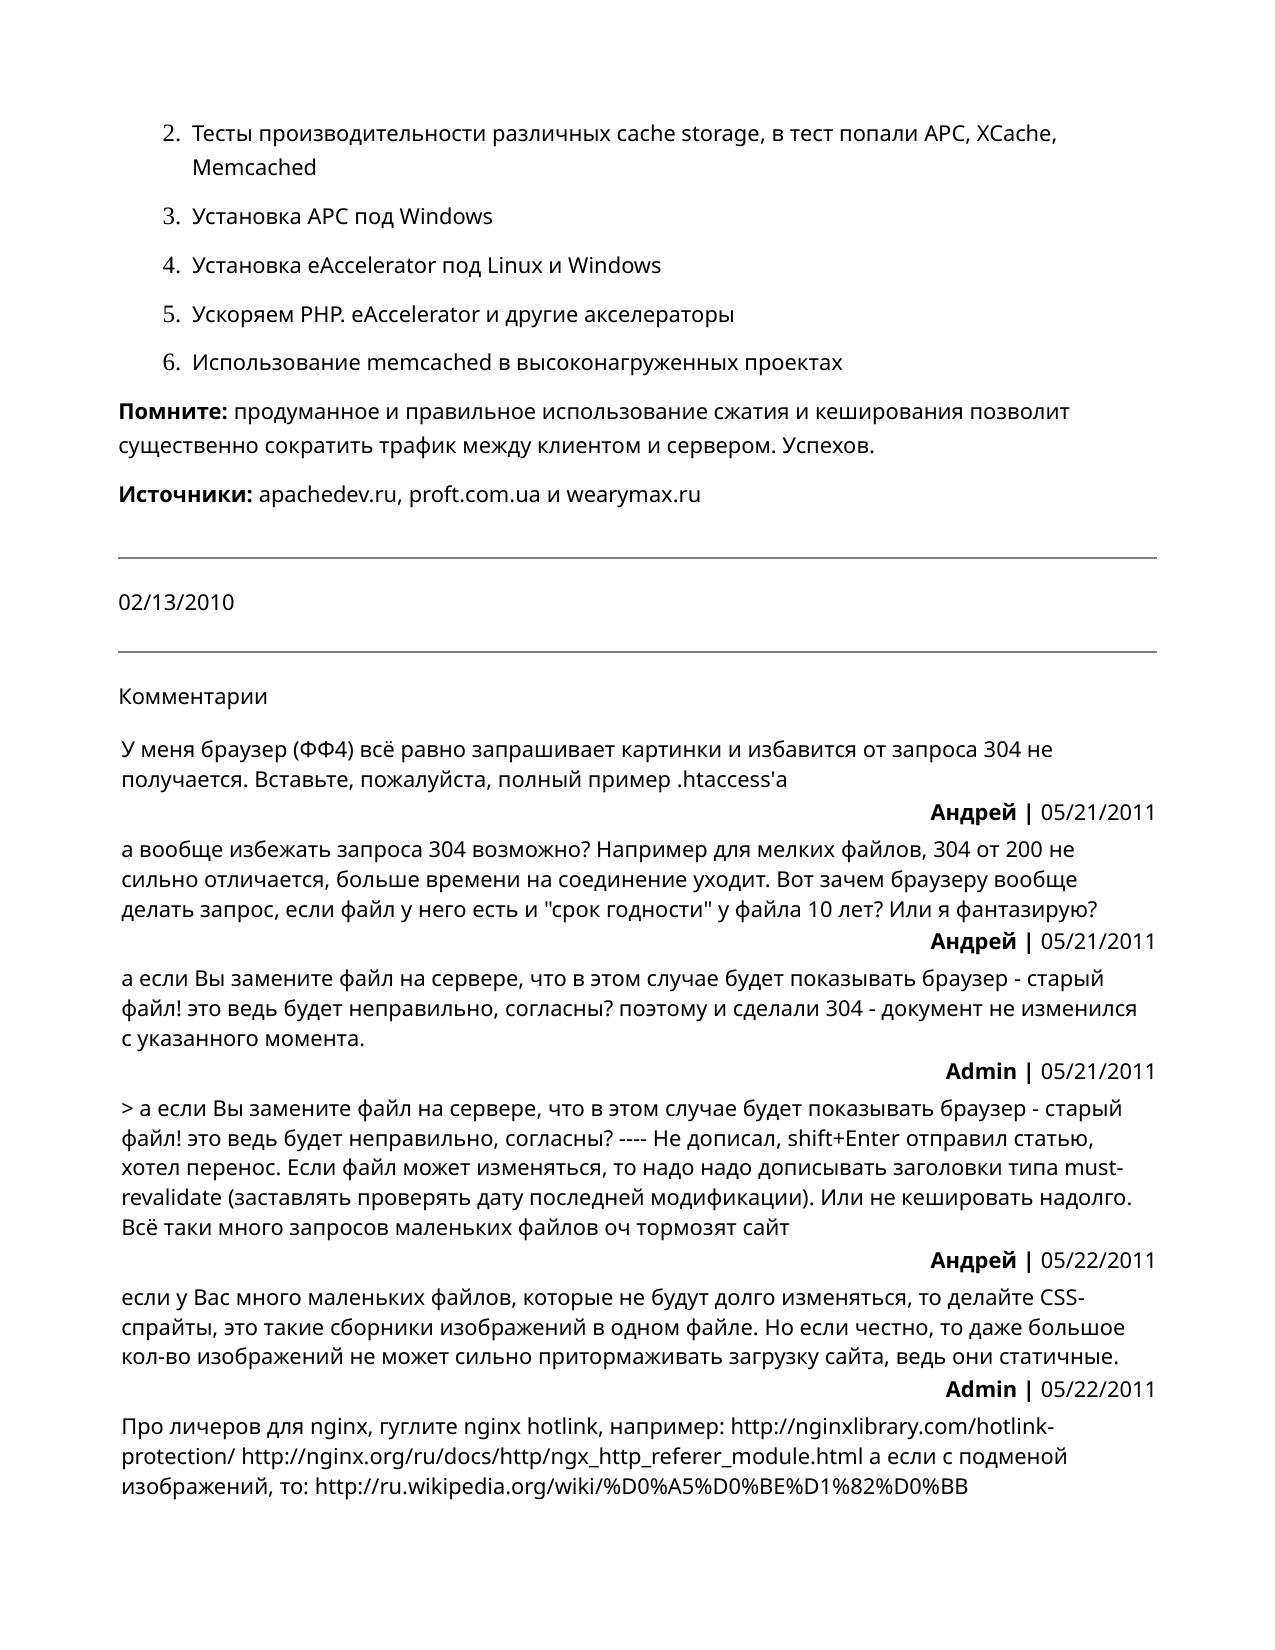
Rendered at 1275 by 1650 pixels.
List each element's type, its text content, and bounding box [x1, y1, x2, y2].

list Тесты производительности различных cache storage, в тест попали APC, XCache, Memcached [162, 118, 1157, 182]
table_header а вообще избежать запроса 304 возможно? Например для мелких файлов, 304 от 200 не сильно отличается, больше времени на соединение уходит. Вот зачем браузеру вообще делать запрос, если файл у него есть и "срок годности" у файла 10 лет? Или я фантазирую? [118, 831, 1157, 926]
list Использование memcached в высоконагруженных проектах [162, 347, 1157, 377]
list Установка APC под Windows [162, 201, 1157, 231]
list Ускоряем PHP. eAccelerator и другие акселераторы [162, 298, 1157, 328]
text Андрей | 05/21/2011 [118, 926, 1157, 956]
table_header У меня браузер (ФФ4) всё равно запрашивает картинки и избавится от запроса 304 не получается. Вставьте, пожалуйста, полный пример .htaccess'а [118, 732, 1157, 797]
table_header а если Вы замените файл на сервере, что в этом случае будет показывать браузер - старый файл! это ведь будет неправильно, согласны? поэтому и сделали 304 - документ не изменился с указанного момента. [118, 961, 1157, 1056]
table_header если у Вас много маленьких файлов, которые не будут долго изменяться, то делайте CSS-спрайты, это такие сборники изображений в одном файле. Но если честно, то даже большое кол-во изображений не может сильно притормаживать загрузку сайта, ведь они статичные. [118, 1279, 1157, 1374]
subtitle Комментарии [118, 681, 1157, 711]
table_header > а если Вы замените файл на сервере, что в этом случае будет показывать браузер - старый файл! это ведь будет неправильно, согласны? ---- Не дописал, shift+Enter отправил статью, хотел перенос. Если файл может изменяться, то надо надо дописывать заголовки типа must-revalidate (заставлять проверять дату последней модификации). Или не кешировать надолго. Всё таки много запросов маленьких файлов оч тормозят сайт [118, 1090, 1157, 1245]
text 02/13/2010 [118, 587, 1157, 617]
text Admin | 05/21/2011 [118, 1056, 1157, 1086]
list Установка eAccelerator под Linux и Windows [162, 250, 1157, 279]
text Помните: продуманное и правильное использование сжатия и кеширования позволит существенно сократить трафик между клиентом и сервером. Успехов. [118, 396, 1157, 460]
text Андрей | 05/21/2011 [118, 797, 1157, 827]
text Андрей | 05/22/2011 [118, 1245, 1157, 1274]
text Источники: apachedev.ru, proft.com.ua и wearymax.ru [118, 479, 1157, 509]
text Admin | 05/22/2011 [118, 1374, 1157, 1404]
table_header Про личеров для nginx, гуглите nginx hotlink, например: http://nginxlibrary.com/hotlink-protection/ http://nginx.org/ru/docs/http/ngx_http_referer_module.html а если с подменой изображений, то: http://ru.wikipedia.org/wiki/%D0%A5%D0%BE%D1%82%D0%BB [118, 1408, 1157, 1503]
